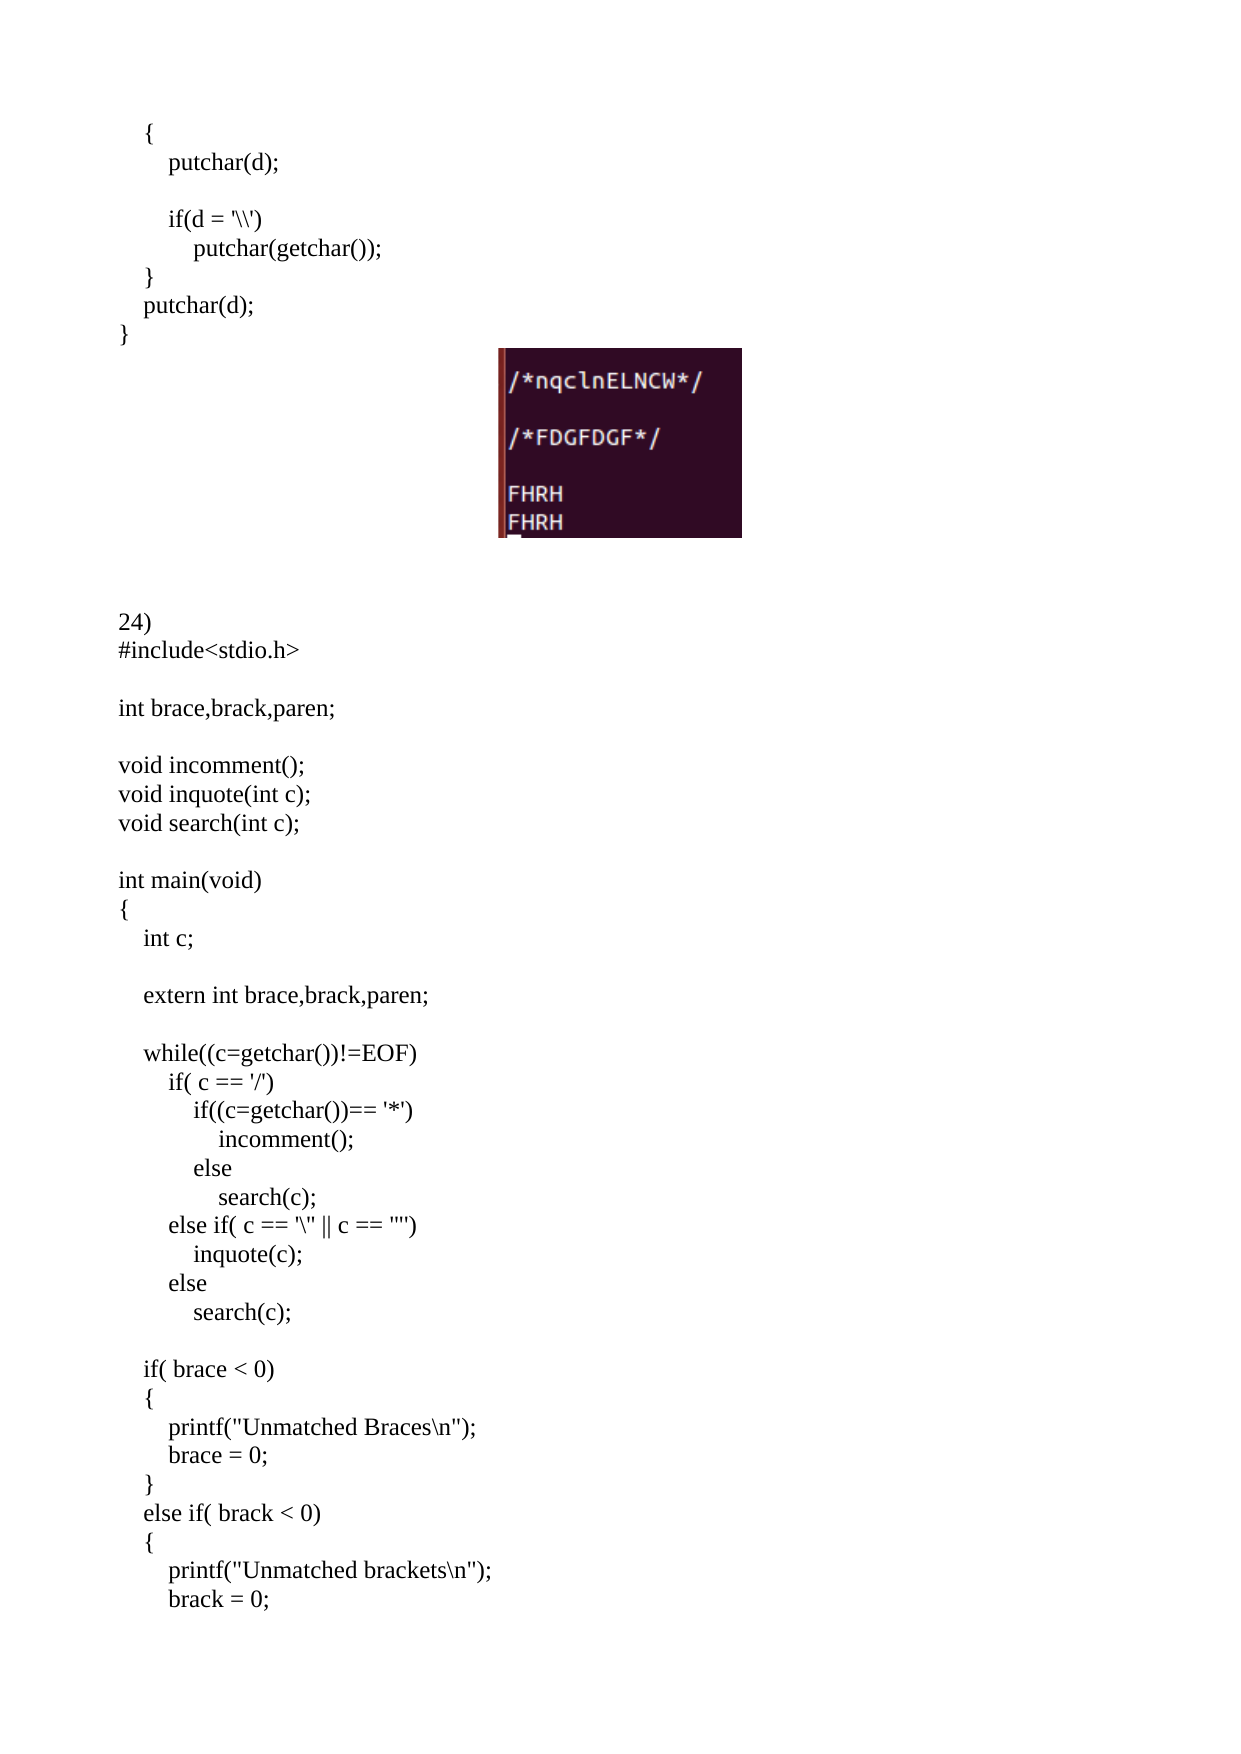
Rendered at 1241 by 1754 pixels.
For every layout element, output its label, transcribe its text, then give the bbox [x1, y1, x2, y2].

text putchar(d); [118, 291, 1122, 319]
text void inquote(int c); [118, 779, 1122, 808]
text { [118, 894, 1122, 923]
picture [498, 348, 742, 538]
text else [118, 1153, 1122, 1182]
text putchar(d); [118, 147, 1122, 176]
text int c; [118, 923, 1122, 952]
text } [118, 262, 1122, 291]
text { [118, 1383, 1122, 1412]
text else if( brack < 0) [118, 1498, 1122, 1527]
text printf("Unmatched Braces\n"); [118, 1412, 1122, 1441]
text } [118, 319, 1122, 348]
text brace = 0; [118, 1441, 1122, 1469]
text #include<stdio.h> [118, 636, 1122, 664]
text void search(int c); [118, 808, 1122, 837]
text int brace,brack,paren; [118, 693, 1122, 722]
text 24) [118, 607, 1122, 636]
text void incomment(); [118, 751, 1122, 779]
text if((c=getchar())== '*') [118, 1096, 1122, 1124]
text printf("Unmatched brackets\n"); [118, 1556, 1122, 1584]
text putchar(getchar()); [118, 233, 1122, 262]
text else if( c == '\'' || c == '"') [118, 1211, 1122, 1239]
text inquote(c); [118, 1239, 1122, 1268]
text incomment(); [118, 1124, 1122, 1153]
text while((c=getchar())!=EOF) [118, 1038, 1122, 1067]
text int main(void) [118, 866, 1122, 894]
text if(d = '\\') [118, 204, 1122, 233]
text } [118, 1469, 1122, 1498]
text if( c == '/') [118, 1067, 1122, 1096]
text if( brace < 0) [118, 1354, 1122, 1383]
text { [118, 1527, 1122, 1556]
text brack = 0; [118, 1584, 1122, 1613]
text else [118, 1268, 1122, 1297]
text extern int brace,brack,paren; [118, 981, 1122, 1009]
text search(c); [118, 1297, 1122, 1326]
text { [118, 118, 1122, 147]
text search(c); [118, 1182, 1122, 1211]
